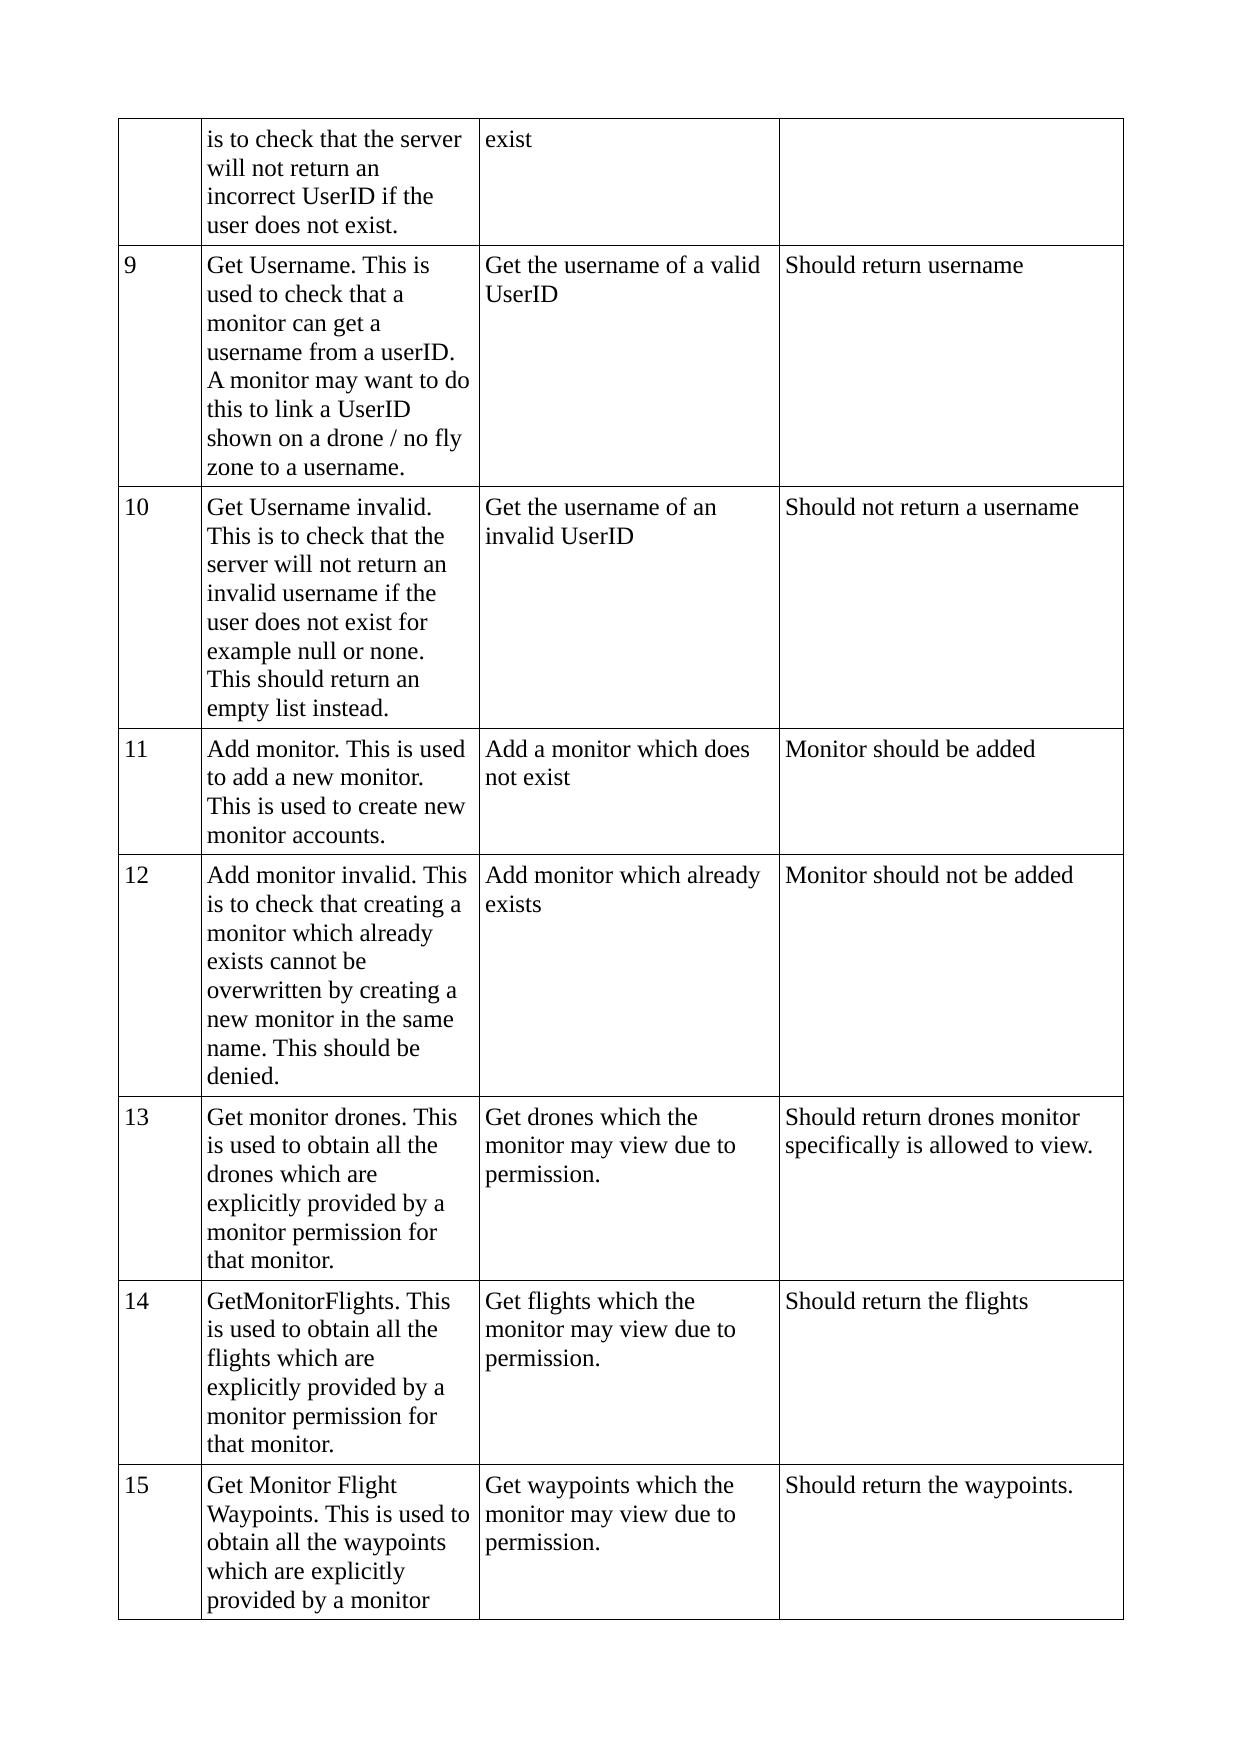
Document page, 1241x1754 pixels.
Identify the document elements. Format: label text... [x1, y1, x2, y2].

table_cell is to check that the server will not return an incorrect UserID if the user does not exist. [202, 119, 479, 245]
table_cell Add a monitor which does not exist [480, 729, 779, 854]
table_cell 12 [119, 855, 201, 1096]
table_cell GetMonitorFlights. This is used to obtain all the flights which are explicitly provided by a monitor permission for that monitor. [202, 1281, 479, 1464]
table_cell Add monitor invalid. This is to check that creating a monitor which already exists cannot be overwritten by creating a new monitor in the same name. This should be denied. [202, 855, 479, 1096]
table_cell Should return drones monitor specifically is allowed to view. [780, 1097, 1123, 1280]
table_cell exist [480, 119, 779, 245]
table_cell Get flights which the monitor may view due to permission. [480, 1281, 779, 1464]
table_cell 9 [119, 246, 201, 486]
table_cell 10 [119, 487, 201, 728]
table_cell Get drones which the monitor may view due to permission. [480, 1097, 779, 1280]
table_cell 14 [119, 1281, 201, 1464]
table_cell Get Username. This is used to check that a monitor can get a username from a userID. A monitor may want to do this to link a UserID shown on a drone / no fly zone to a username. [202, 246, 479, 486]
table_cell [780, 119, 1123, 245]
table_cell Get Username invalid. This is to check that the server will not return an invalid username if the user does not exist for example null or none. This should return an empty list instead. [202, 487, 479, 728]
table_cell Should not return a username [780, 487, 1123, 728]
table_cell Get Monitor Flight Waypoints. This is used to obtain all the waypoints which are explicitly provided by a monitor [202, 1465, 479, 1619]
table_cell Should return the flights [780, 1281, 1123, 1464]
table_cell 11 [119, 729, 201, 854]
table_cell Monitor should be added [780, 729, 1123, 854]
table_cell 13 [119, 1097, 201, 1280]
table_cell Get waypoints which the monitor may view due to permission. [480, 1465, 779, 1619]
table_cell Should return username [780, 246, 1123, 486]
table_cell Should return the waypoints. [780, 1465, 1123, 1619]
table_cell Add monitor which already exists [480, 855, 779, 1096]
table_cell 15 [119, 1465, 201, 1619]
table_cell Get the username of an invalid UserID [480, 487, 779, 728]
table_cell [119, 119, 201, 245]
table_cell Add monitor. This is used to add a new monitor. This is used to create new monitor accounts. [202, 729, 479, 854]
table_cell Monitor should not be added [780, 855, 1123, 1096]
table_cell Get monitor drones. This is used to obtain all the drones which are explicitly provided by a monitor permission for that monitor. [202, 1097, 479, 1280]
table_cell Get the username of a valid UserID [480, 246, 779, 486]
